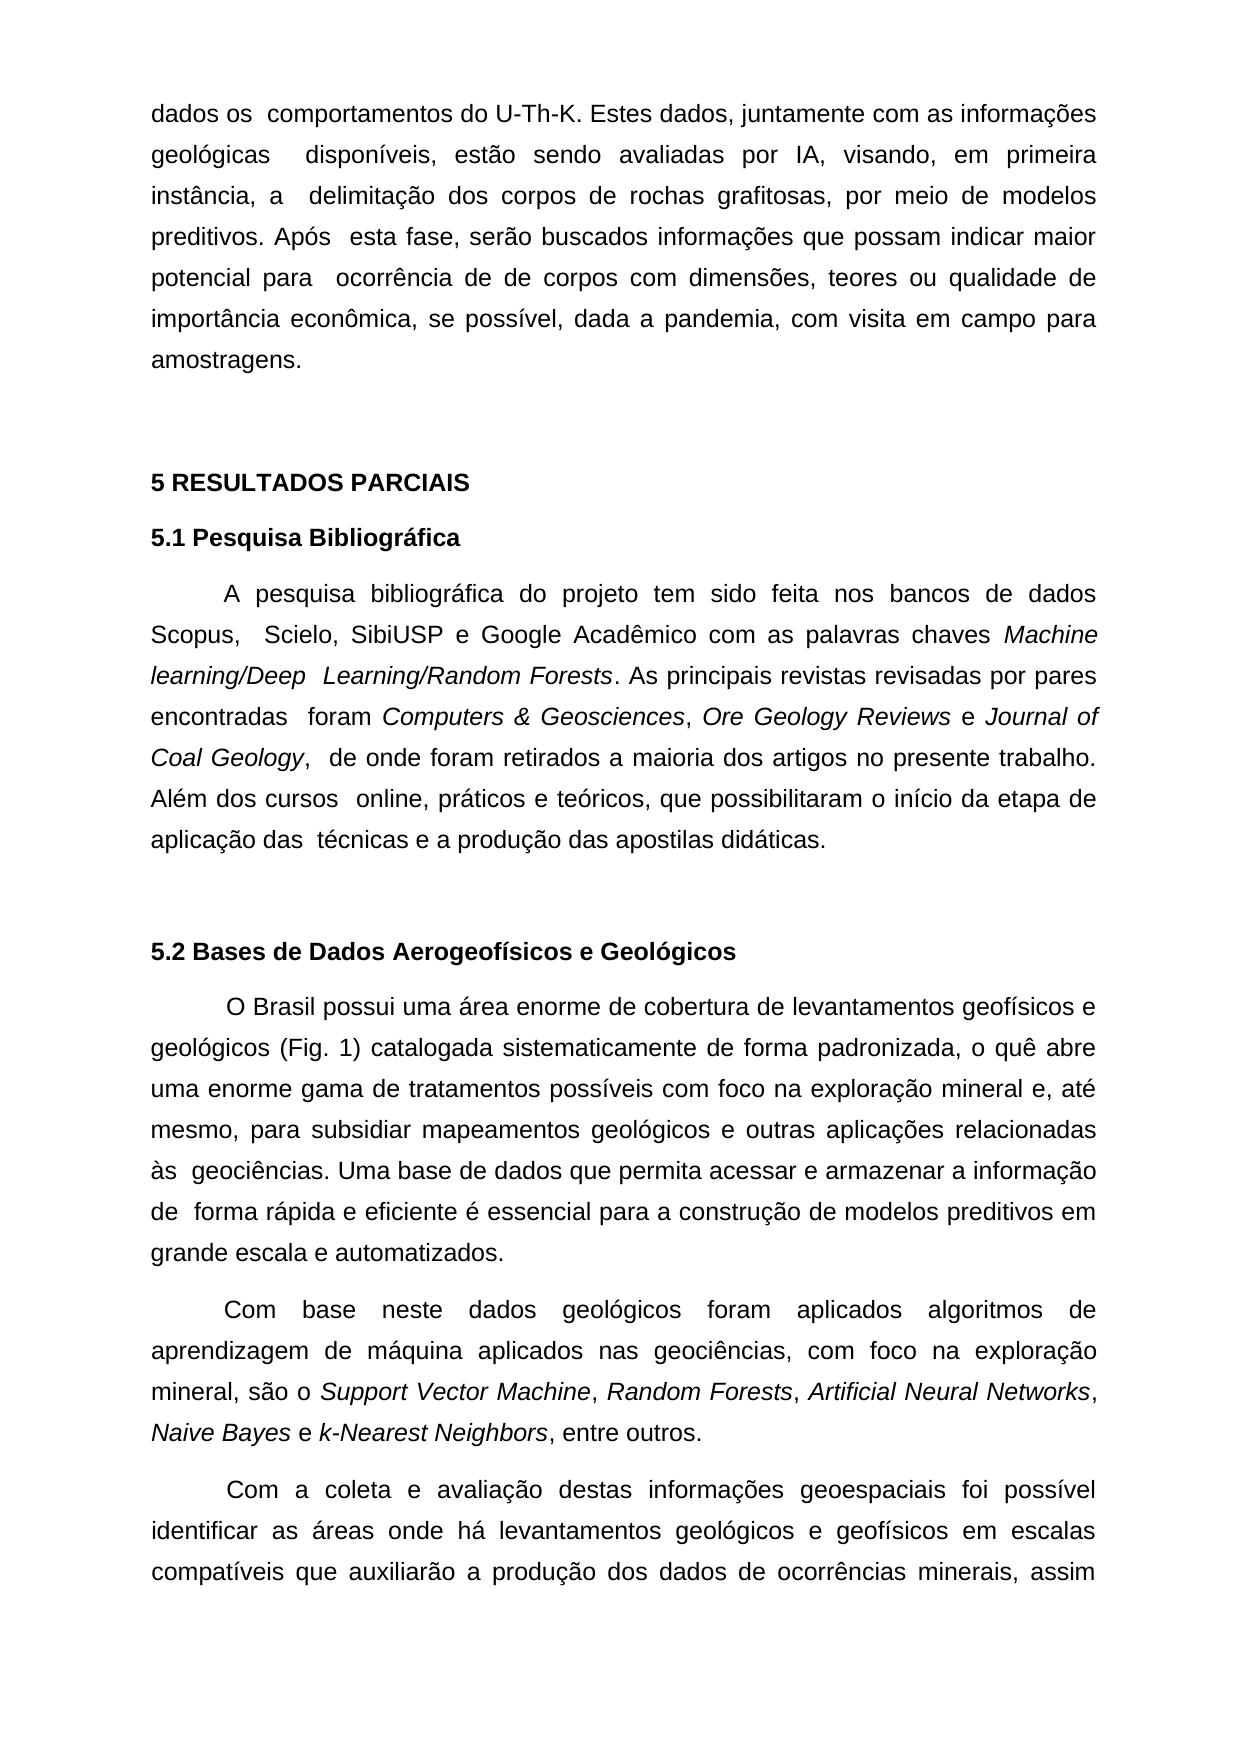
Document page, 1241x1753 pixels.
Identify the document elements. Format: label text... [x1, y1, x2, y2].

text 5.2 Bases de Dados Aerogeofísicos e Geológicos [151, 937, 1129, 966]
text 5.1 Pesquisa Bibliográfica [151, 523, 1129, 552]
text Com base neste dados geológicos foram aplicados algoritmos de aprendizagem de máquina aplicados nas geociências, com foco na exploração mineral, são o Support Vector Machine, Random Forests, Artificial Neural Networks, Naive Bayes e k-Nearest Neighbors, entre outros. [151, 1295, 1098, 1447]
text 5 RESULTADOS PARCIAIS [151, 468, 1129, 497]
text A pesquisa bibliográfica do projeto tem sido feita nos bancos de dados Scopus, Scielo, SibiUSP e Google Acadêmico com as palavras chaves Machine learning/Deep Learning/Random Forests. As principais revistas revisadas por pares encontradas foram Computers & Geosciences, Ore Geology Reviews e Journal of Coal Geology, de onde foram retirados a maioria dos artigos no presente trabalho. Além dos cursos online, práticos e teóricos, que possibilitaram o início da etapa de aplicação das técnicas e a produção das apostilas didáticas. [150, 579, 1098, 854]
text O Brasil possui uma área enorme de cobertura de levantamentos geofísicos e geológicos (Fig. 1) catalogada sistematicamente de forma padronizada, o quê abre uma enorme gama de tratamentos possíveis com foco na exploração mineral e, até mesmo, para subsidiar mapeamentos geológicos e outras aplicações relacionadas às geociências. Uma base de dados que permita acessar e armazenar a informação de forma rápida e eficiente é essencial para a construção de modelos preditivos em grande escala e automatizados. [150, 992, 1098, 1267]
text dados os comportamentos do U-Th-K. Estes dados, juntamente com as informações geológicas disponíveis, estão sendo avaliadas por IA, visando, em primeira instância, a delimitação dos corpos de rochas grafitosas, por meio de modelos preditivos. Após esta fase, serão buscados informações que possam indicar maior potencial para ocorrência de de corpos com dimensões, teores ou qualidade de importância econômica, se possível, dada a pandemia, com visita em campo para amostragens. [151, 99, 1098, 374]
text Com a coleta e avaliação destas informações geoespaciais foi possível identificar as áreas onde há levantamentos geológicos e geofísicos em escalas compatíveis que auxiliarão a produção dos dados de ocorrências minerais, assim [151, 1475, 1097, 1586]
